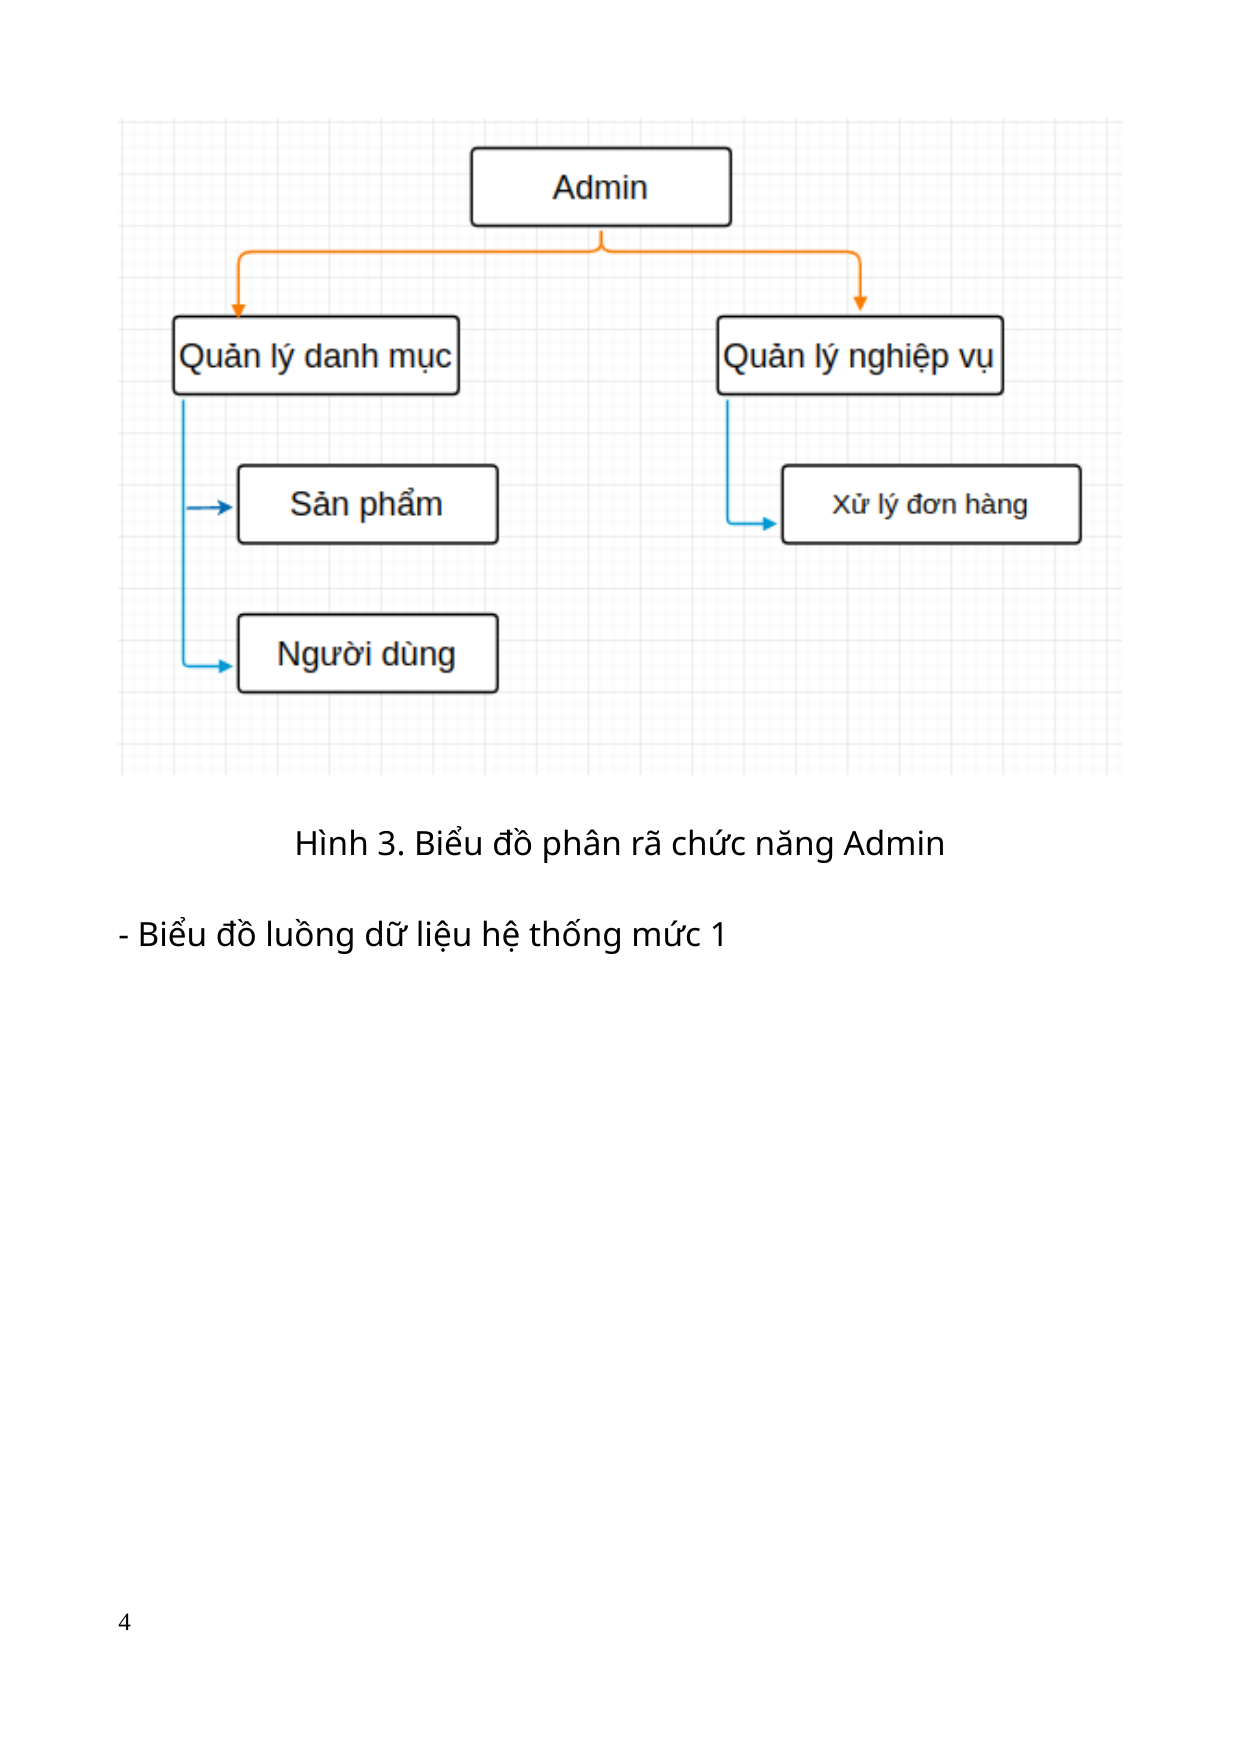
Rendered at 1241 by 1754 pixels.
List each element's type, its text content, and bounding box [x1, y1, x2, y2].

picture [118, 118, 1123, 775]
text Hình 3. Biểu đồ phân rã chức năng Admin [118, 820, 1122, 865]
text - Biểu đồ luồng dữ liệu hệ thống mức 1 [118, 911, 1122, 956]
